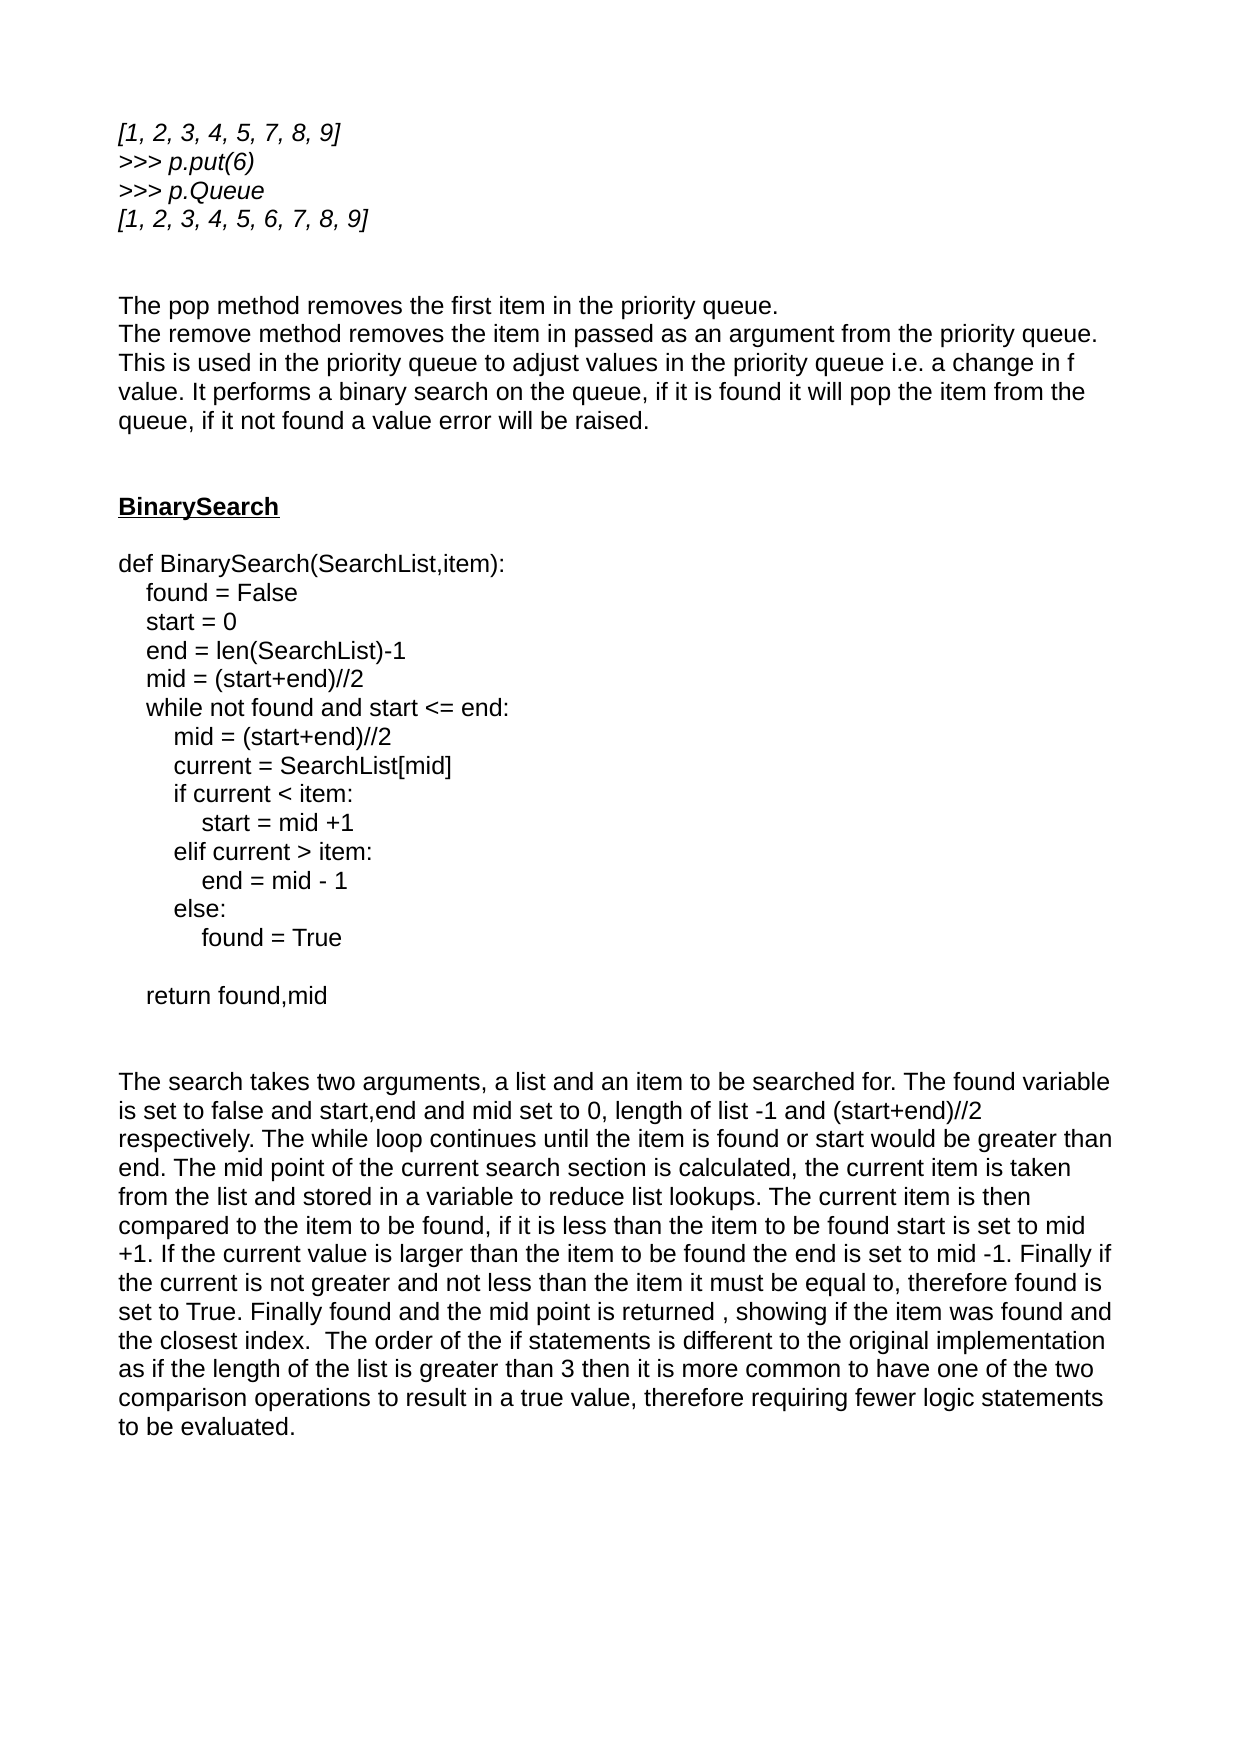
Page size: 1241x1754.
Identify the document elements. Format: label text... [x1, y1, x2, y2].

text start = mid +1 [118, 808, 1122, 837]
text >>> p.Queue [118, 176, 1122, 204]
text if current < item: [118, 779, 1122, 808]
text The search takes two arguments, a list and an item to be searched for. The found variable is set to false and start,end and mid set to 0, length of list -1 and (start+end)//2 respectively. The while loop continues until the item is found or start would be greater than end. The mid point of the current search section is calculated, the current item is taken from the list and stored in a variable to reduce list lookups. The current item is then compared to the item to be found, if it is less than the item to be found start is set to mid +1. If the current value is larger than the item to be found the end is set to mid -1. Finally if the current is not greater and not less than the item it must be equal to, therefore found is set to True. Finally found and the mid point is returned , showing if the item was found and the closest index. The order of the if statements is different to the original implementation as if the length of the list is greater than 3 then it is more common to have one of the two comparison operations to result in a true value, therefore requiring fewer logic statements to be evaluated. [118, 1067, 1122, 1441]
text return found,mid [118, 981, 1122, 1009]
text The remove method removes the item in passed as an argument from the priority queue. This is used in the priority queue to adjust values in the priority queue i.e. a change in f value. It performs a binary search on the queue, if it is found it will pop the item from the queue, if it not found a value error will be raised. [118, 319, 1122, 434]
text found = False [118, 578, 1122, 607]
text def BinarySearch(SearchList,item): [118, 549, 1122, 578]
text BinarySearch [118, 492, 1122, 521]
text found = True [118, 923, 1122, 952]
text [1, 2, 3, 4, 5, 7, 8, 9] [118, 118, 1122, 147]
text elif current > item: [118, 837, 1122, 866]
text mid = (start+end)//2 [118, 722, 1122, 751]
text >>> p.put(6) [118, 147, 1122, 176]
text [1, 2, 3, 4, 5, 6, 7, 8, 9] [118, 204, 1122, 233]
text The pop method removes the first item in the priority queue. [118, 291, 1122, 319]
text while not found and start <= end: [118, 693, 1122, 722]
text end = mid - 1 [118, 866, 1122, 894]
text end = len(SearchList)-1 [118, 636, 1122, 664]
text current = SearchList[mid] [118, 751, 1122, 779]
text mid = (start+end)//2 [118, 664, 1122, 693]
text else: [118, 894, 1122, 923]
text start = 0 [118, 607, 1122, 636]
